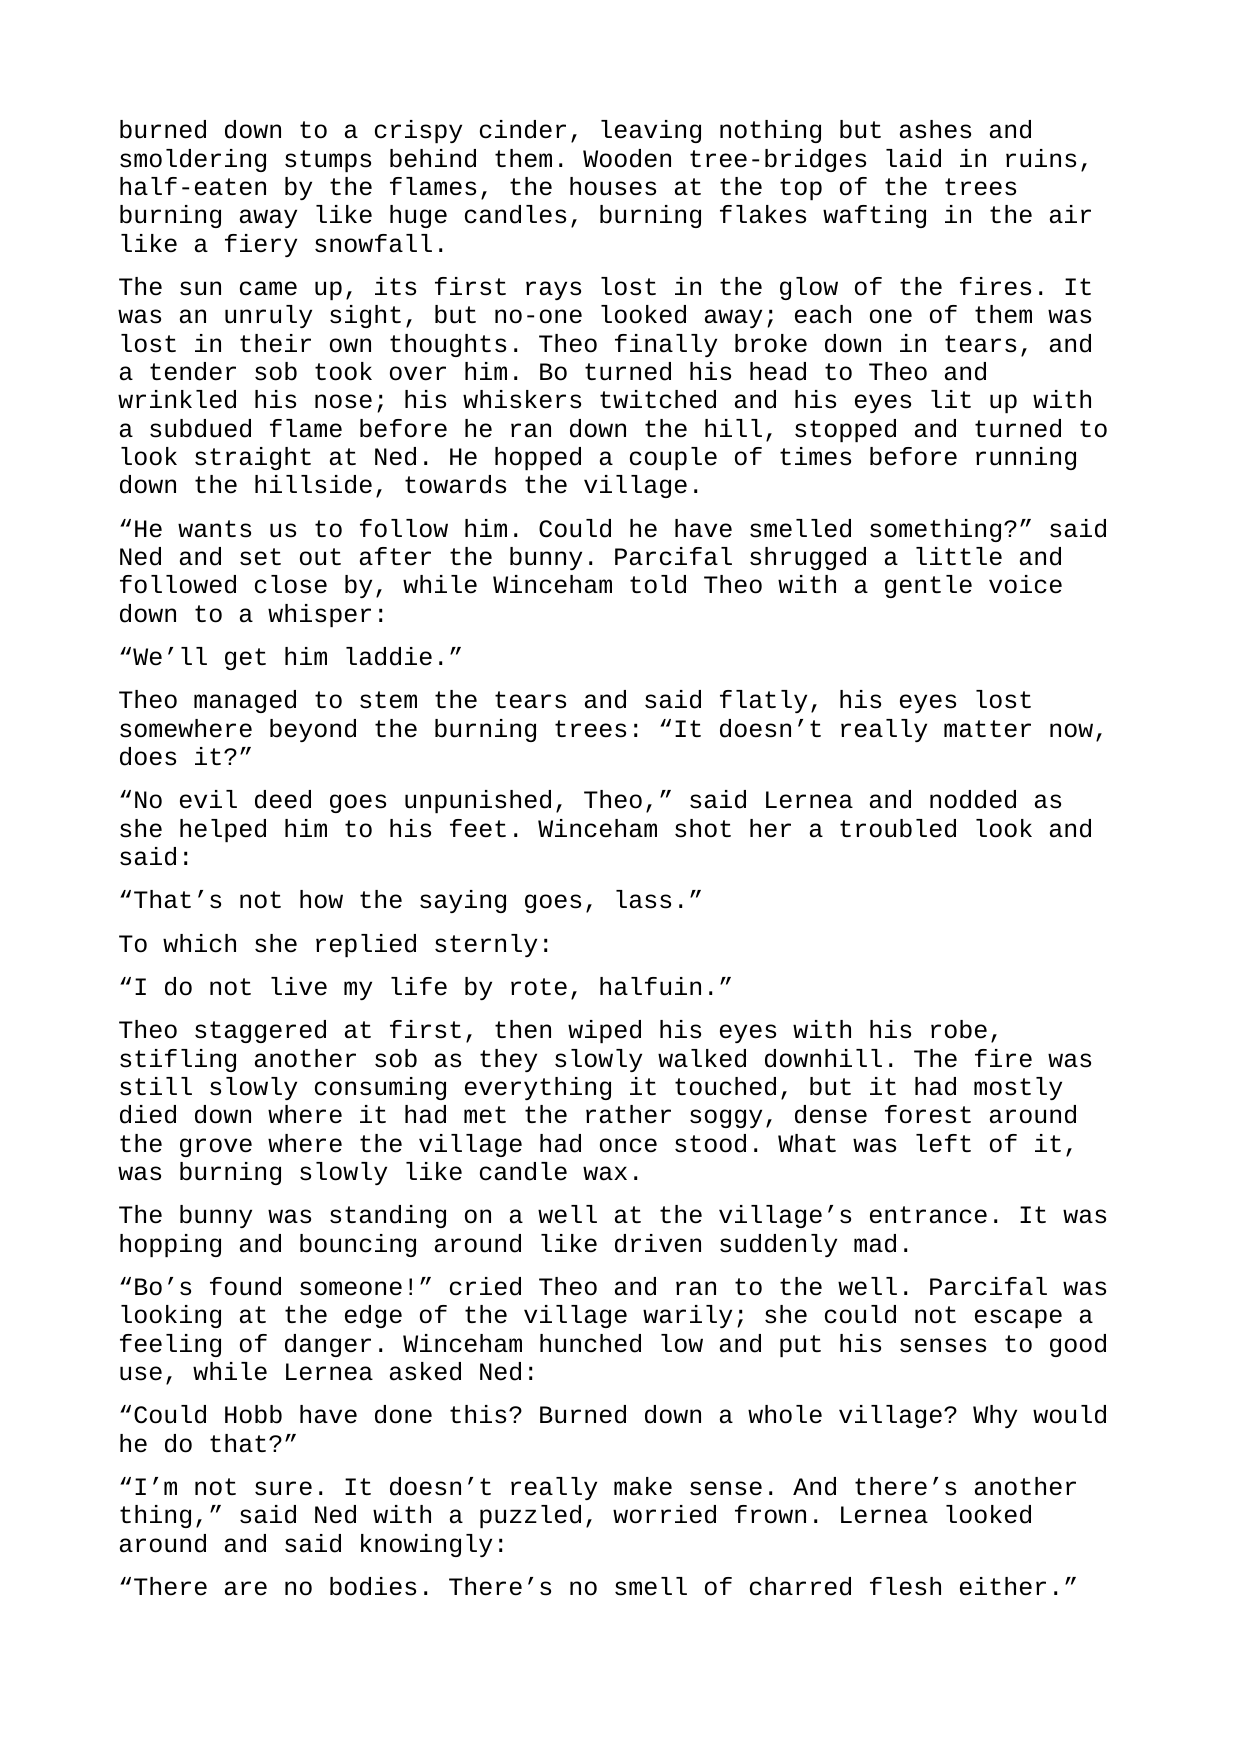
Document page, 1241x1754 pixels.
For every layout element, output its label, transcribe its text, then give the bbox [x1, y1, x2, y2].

text “There are no bodies. There’s no smell of charred flesh either.” [118, 1575, 1122, 1603]
text “We’ll get him laddie.” [118, 645, 1122, 673]
text Theo managed to stem the tears and said flatly, his eyes lost somewhere beyond the burning trees: “It doesn’t really matter now, does it?” [118, 688, 1122, 773]
text “Bo’s found someone!” cried Theo and ran to the well. Parcifal was looking at the edge of the village warily; she could not escape a feeling of danger. Winceham hunched low and put his senses to good use, while Lernea asked Ned: [118, 1275, 1122, 1388]
text burned down to a crispy cinder, leaving nothing but ashes and smoldering stumps behind them. Wooden tree-bridges laid in ruins, half-eaten by the flames, the houses at the top of the trees burning away like huge candles, burning flakes wafting in the air like a fiery snowfall. [118, 118, 1122, 260]
text “That’s not how the saying goes, lass.” [118, 888, 1122, 916]
text “Could Hobb have done this? Burned down a whole village? Why would he do that?” [118, 1403, 1122, 1460]
text “No evil deed goes unpunished, Theo,” said Lernea and nodded as she helped him to his feet. Winceham shot her a troubled look and said: [118, 788, 1122, 873]
text Theo staggered at first, then wiped his eyes with his robe, stifling another sob as they slowly walked downhill. The fire was still slowly consuming everything it touched, but it had mostly died down where it had met the rather soggy, dense forest around the grove where the village had once stood. What was left of it, was burning slowly like candle wax. [118, 1018, 1122, 1188]
text The sun came up, its first rays lost in the glow of the fires. It was an unruly sight, but no-one looked away; each one of them was lost in their own thoughts. Theo finally broke down in tears, and a tender sob took over him. Bo turned his head to Theo and wrinkled his nose; his whiskers twitched and his eyes lit up with a subdued flame before he ran down the hill, stopped and turned to look straight at Ned. He hopped a couple of times before running down the hillside, towards the village. [118, 275, 1122, 501]
text To which she replied sternly: [118, 931, 1122, 960]
text “I’m not sure. It doesn’t really make sense. And there’s another thing,” said Ned with a puzzled, worried frown. Lernea looked around and said knowingly: [118, 1475, 1122, 1560]
text “He wants us to follow him. Could he have smelled something?” said Ned and set out after the bunny. Parcifal shrugged a little and followed close by, while Winceham told Theo with a gentle voice down to a whisper: [118, 516, 1122, 630]
text The bunny was standing on a well at the village’s entrance. It was hopping and bouncing around like driven suddenly mad. [118, 1203, 1122, 1260]
text “I do not live my life by rote, halfuin.” [118, 975, 1122, 1003]
